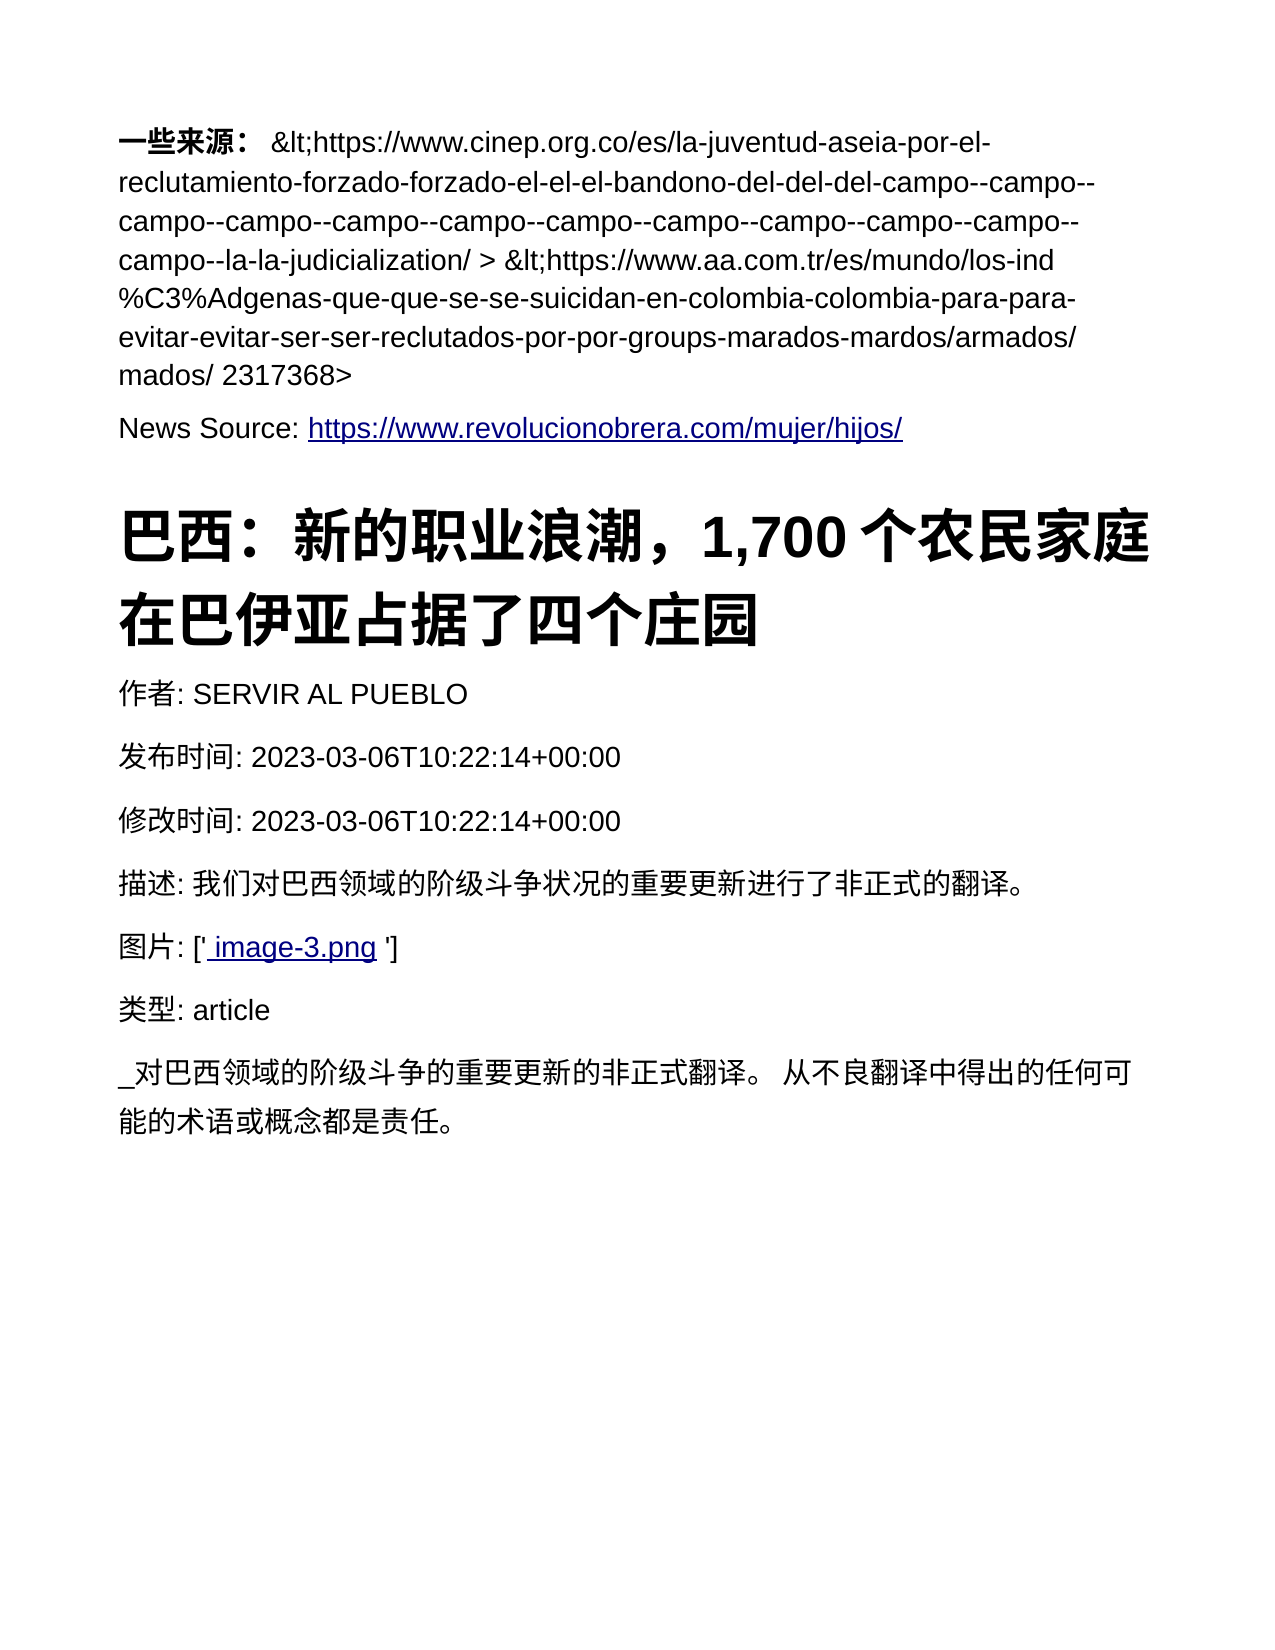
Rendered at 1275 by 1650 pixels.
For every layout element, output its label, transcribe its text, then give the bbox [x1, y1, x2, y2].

text 类型: article [118, 986, 1157, 1029]
text 一些来源： &lt;https://www.cinep.org.co/es/la-juventud-aseia-por-el-reclutamiento-forzado-forzado-el-el-el-bandono-del-del-del-campo--campo--campo--campo--campo--campo--campo--campo--campo--campo--campo--campo--la-la-judicialization/ > &lt;https://www.aa.com.tr/es/mundo/los-ind%C3%Adgenas-que-que-se-se-suicidan-en-colombia-colombia-para-para-evitar-evitar-ser-ser-reclutados-por-por-groups-marados-mardos/armados/mados/ 2317368> [118, 118, 1157, 392]
text _对巴西领域的阶级斗争的重要更新的非正式翻译。 从不良翻译中得出的任何可能的术语或概念都是责任。 [118, 1049, 1157, 1140]
text 修改时间: 2023-03-06T10:22:14+00:00 [118, 797, 1157, 839]
text News Source: https://www.revolucionobrera.com/mujer/hijos/ [118, 411, 1157, 445]
text 发布时间: 2023-03-06T10:22:14+00:00 [118, 734, 1157, 776]
subtitle 巴西：新的职业浪潮，1,700个农民家庭在巴伊亚占据了四个庄园 [118, 489, 1157, 658]
text 图片: [' image-3.png '] [118, 923, 1157, 966]
text 作者: SERVIR AL PUEBLO [118, 671, 1157, 713]
text 描述: 我们对巴西领域的阶级斗争状况的重要更新进行了非正式的翻译。 [118, 860, 1157, 902]
